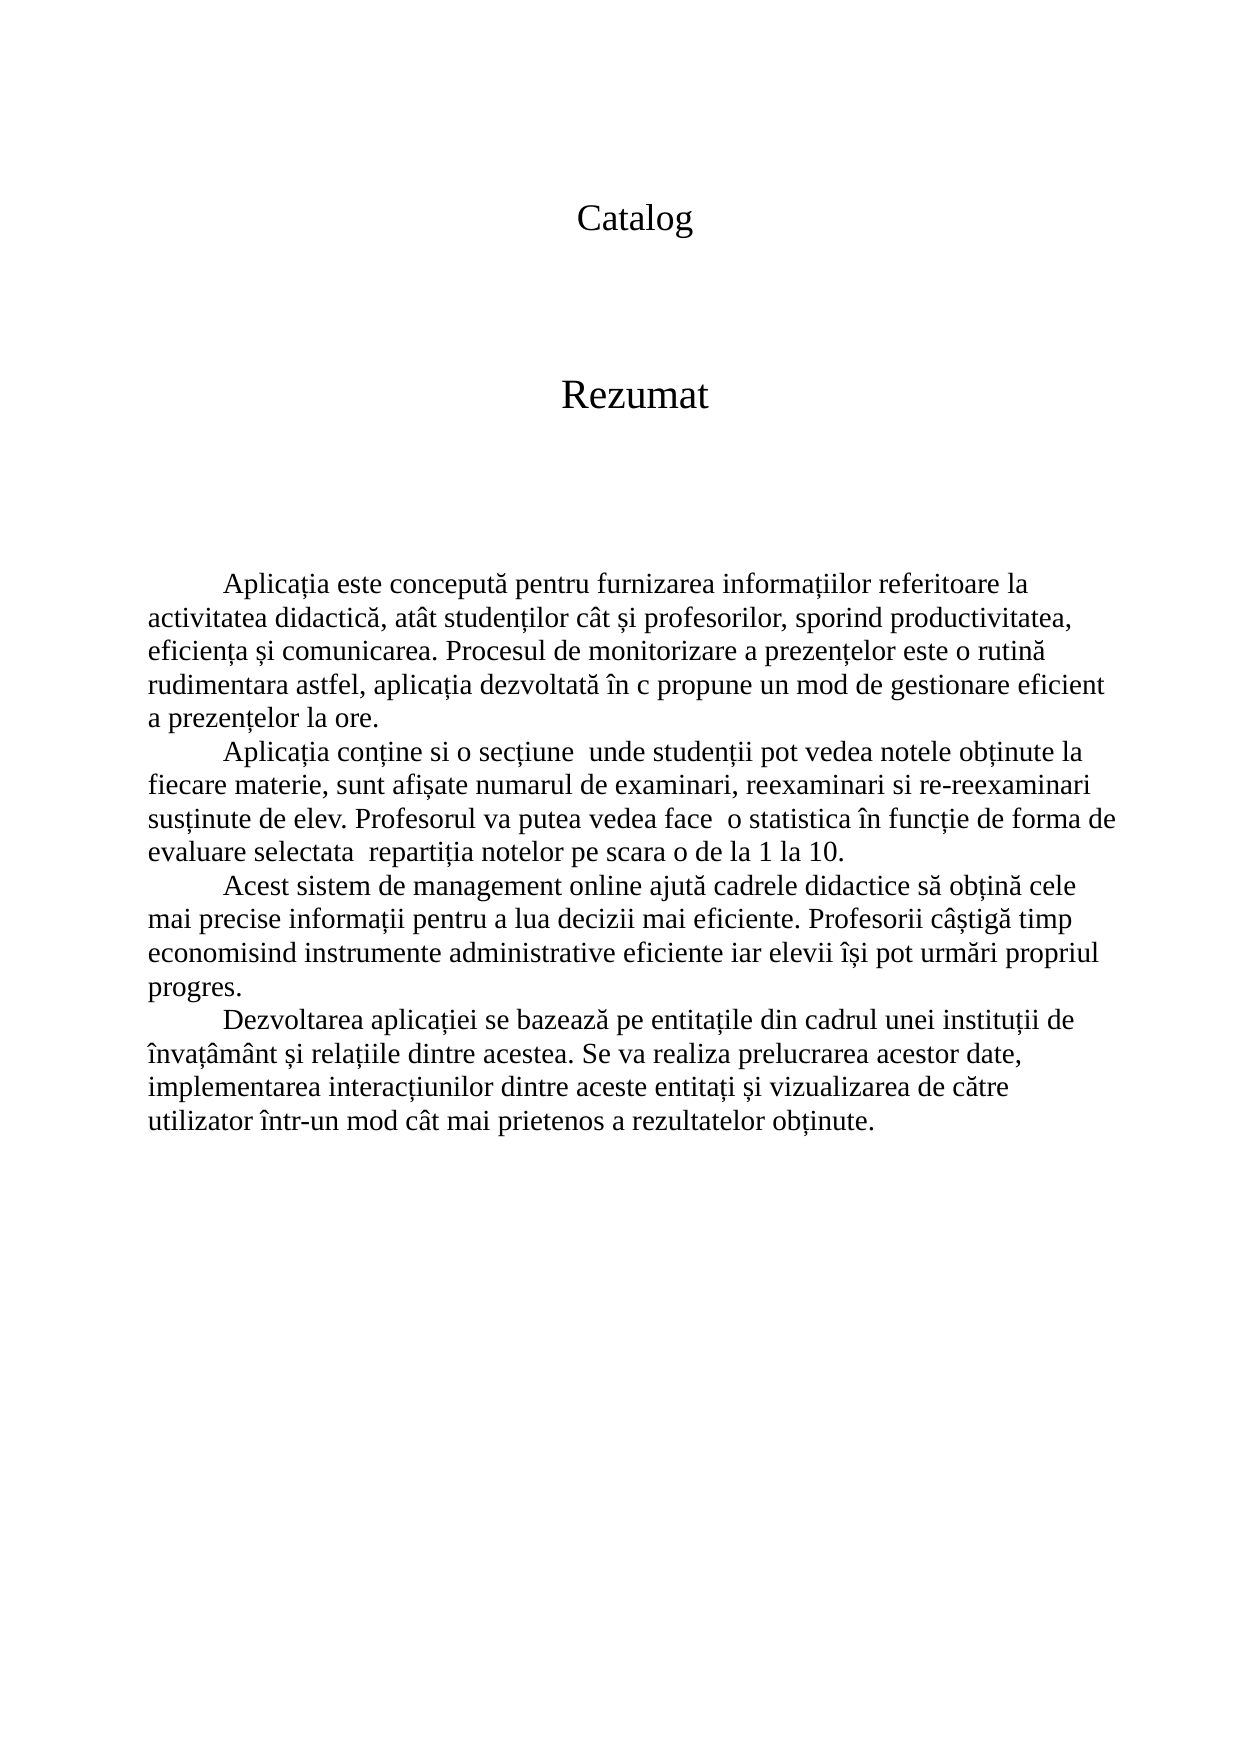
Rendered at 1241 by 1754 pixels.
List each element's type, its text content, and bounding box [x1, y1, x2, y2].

text Rezumat [148, 369, 1122, 417]
text Acest sistem de management online ajută cadrele didactice să obțină cele mai precise informații pentru a lua decizii mai eficiente. Profesorii câștigă timp economisind instrumente administrative eficiente iar elevii își pot urmări propriul progres. [148, 868, 1122, 1002]
text Aplicația este concepută pentru furnizarea informațiilor referitoare la activitatea didactică, atât studenților cât și profesorilor, sporind productivitatea, eficiența și comunicarea. Procesul de monitorizare a prezențelor este o rutină rudimentara astfel, aplicația dezvoltată în c propune un mod de gestionare eficient a prezențelor la ore. [148, 566, 1122, 734]
text Dezvoltarea aplicației se bazează pe entitațile din cadrul unei instituții de învațâmânt și relațiile dintre acestea. Se va realiza prelucrarea acestor date, implementarea interacțiunilor dintre aceste entitați și vizualizarea de către utilizator într-un mod cât mai prietenos a rezultatelor obținute. [148, 1002, 1122, 1136]
text Catalog [148, 196, 1122, 239]
text Aplicația conține si o secțiune unde studenții pot vedea notele obținute la fiecare materie, sunt afișate numarul de examinari, reexaminari si re-reexaminari susținute de elev. Profesorul va putea vedea face o statistica în funcție de forma de evaluare selectata repartiția notelor pe scara o de la 1 la 10. [148, 734, 1122, 868]
text Cristina Codreanu [148, 288, 1122, 322]
